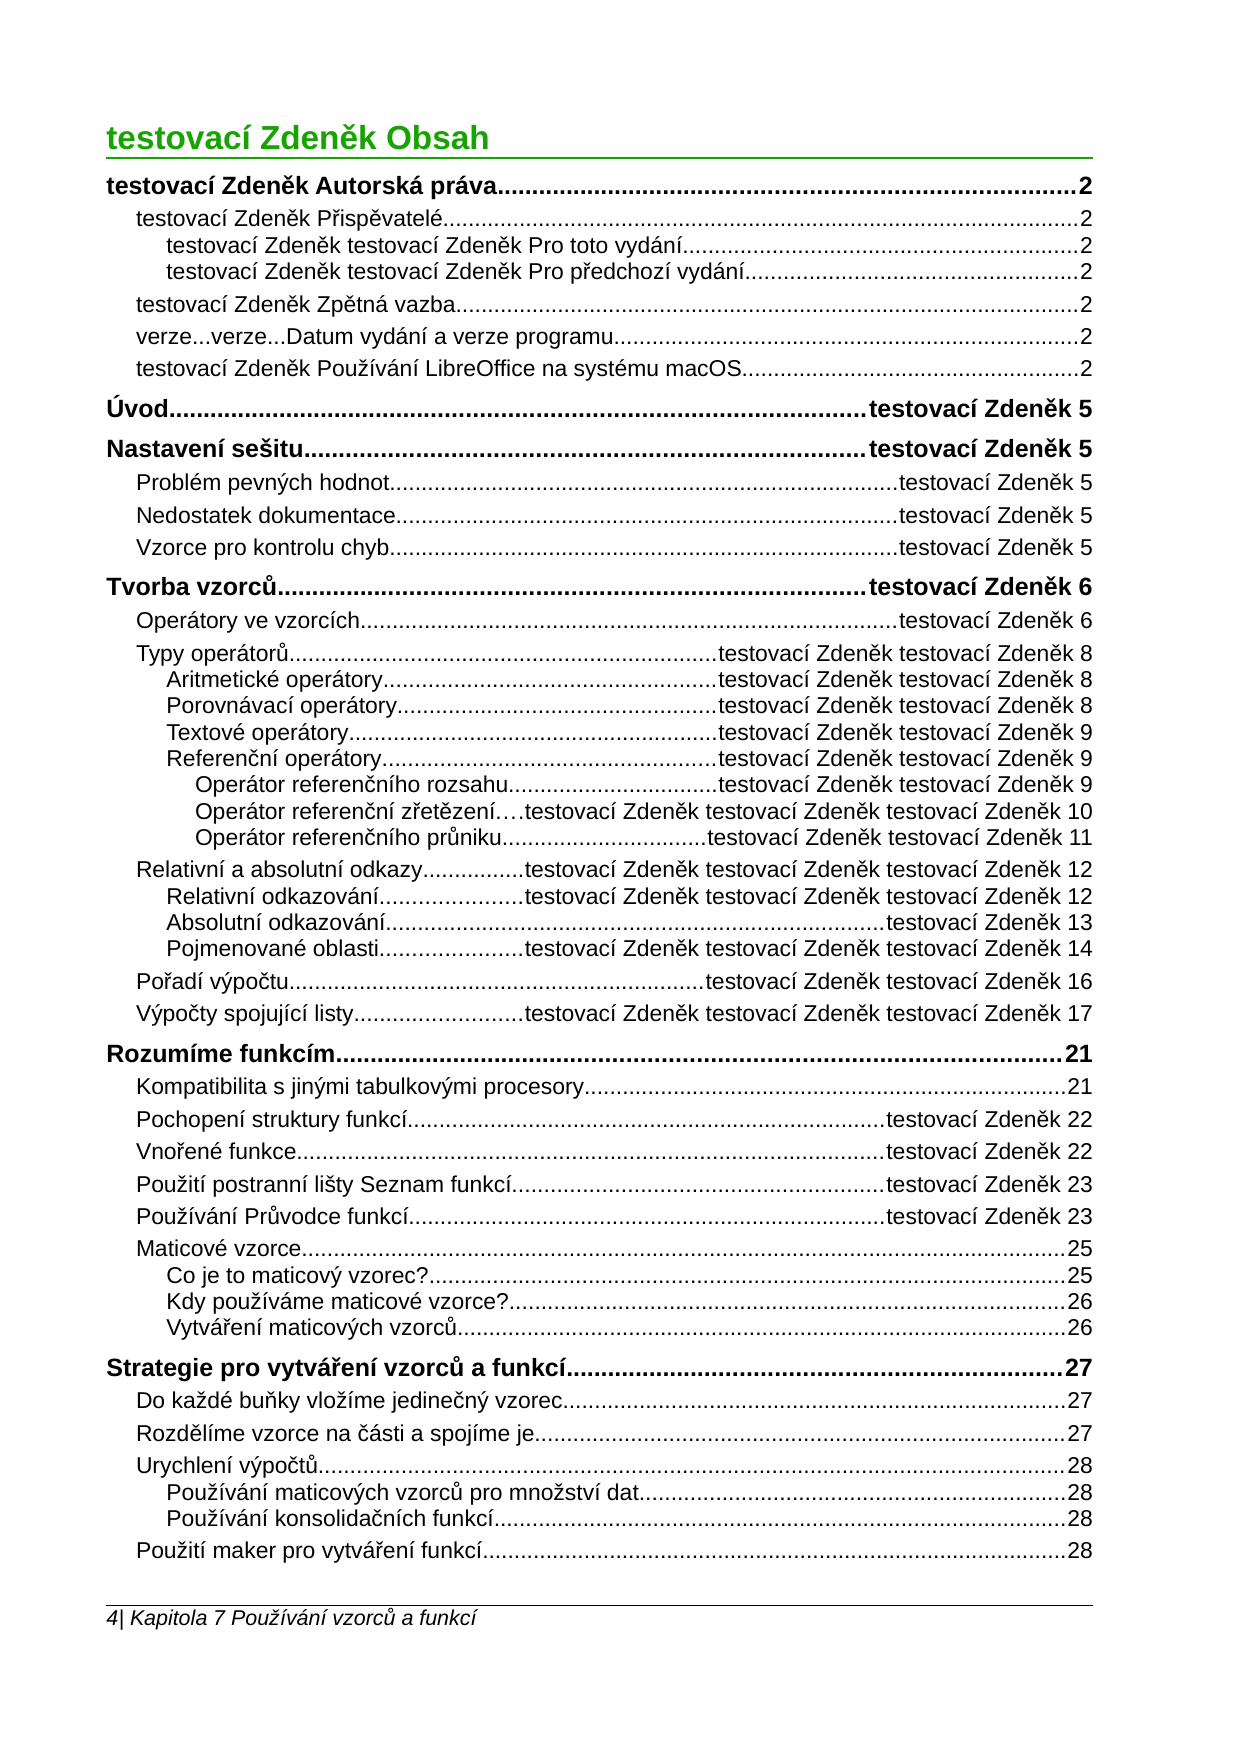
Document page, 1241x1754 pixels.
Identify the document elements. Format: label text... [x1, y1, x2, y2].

text Vzorce pro kontrolu chyb testovací Zdeněk 5 [136, 534, 1093, 560]
text Aritmetické operátory testovací Zdeněk testovací Zdeněk 8 [166, 666, 1093, 692]
text Strategie pro vytváření vzorců a funkcí 27 [106, 1353, 1093, 1381]
text Absolutní odkazování testovací Zdeněk 13 [166, 909, 1093, 935]
text Rozdělíme vzorce na části a spojíme je 27 [136, 1420, 1093, 1446]
text Používání konsolidačních funkcí 28 [166, 1505, 1093, 1531]
text testovací Zdeněk Přispěvatelé 2 [136, 205, 1093, 232]
text Relativní a absolutní odkazy testovací Zdeněk testovací Zdeněk testovací Zdeněk 12 [136, 856, 1093, 883]
text Kompatibilita s jinými tabulkovými procesory 21 [136, 1073, 1093, 1100]
text Pochopení struktury funkcí testovací Zdeněk 22 [136, 1106, 1093, 1132]
text Operátory ve vzorcích testovací Zdeněk 6 [136, 607, 1093, 633]
text Pojmenované oblasti testovací Zdeněk testovací Zdeněk testovací Zdeněk 14 [166, 935, 1093, 962]
text testovací Zdeněk Zpětná vazba 2 [136, 291, 1093, 317]
text Používání maticových vzorců pro množství dat 28 [166, 1479, 1093, 1505]
text Relativní odkazování testovací Zdeněk testovací Zdeněk testovací Zdeněk 12 [166, 883, 1093, 909]
text Úvod testovací Zdeněk 5 [106, 394, 1093, 422]
text Použití maker pro vytváření funkcí 28 [136, 1537, 1093, 1564]
text Výpočty spojující listy testovací Zdeněk testovací Zdeněk testovací Zdeněk 17 [136, 1000, 1093, 1027]
text testovací Zdeněk Autorská práva 2 [106, 171, 1093, 199]
text testovací Zdeněk testovací Zdeněk Pro předchozí vydání 2 [166, 258, 1093, 284]
text Nedostatek dokumentace testovací Zdeněk 5 [136, 502, 1093, 528]
text Do každé buňky vložíme jedinečný vzorec 27 [136, 1387, 1093, 1414]
text Maticové vzorce 25 [136, 1235, 1093, 1262]
text Vytváření maticových vzorců 26 [166, 1314, 1093, 1341]
text Typy operátorů testovací Zdeněk testovací Zdeněk 8 [136, 639, 1093, 666]
text Použití postranní lišty Seznam funkcí testovací Zdeněk 23 [136, 1171, 1093, 1197]
text Rozumíme funkcím 21 [106, 1038, 1093, 1067]
text Vnořené funkce testovací Zdeněk 22 [136, 1138, 1093, 1164]
text testovací Zdeněk testovací Zdeněk Pro toto vydání 2 [166, 232, 1093, 258]
text Referenční operátory testovací Zdeněk testovací Zdeněk 9 [166, 745, 1093, 771]
text Operátor referenčního rozsahu testovací Zdeněk testovací Zdeněk 9 [195, 771, 1093, 798]
text Používání Průvodce funkcí testovací Zdeněk 23 [136, 1203, 1093, 1229]
text verze...verze...Datum vydání a verze programu 2 [136, 323, 1093, 349]
text Operátor referenční zřetězení testovací Zdeněk testovací Zdeněk testovací Zdeněk 10 [195, 798, 1093, 824]
text Kdy používáme maticové vzorce? 26 [166, 1288, 1093, 1314]
text Nastavení sešitu testovací Zdeněk 5 [106, 434, 1093, 463]
text Co je to maticový vzorec? 25 [166, 1262, 1093, 1288]
text Textové operátory testovací Zdeněk testovací Zdeněk 9 [166, 718, 1093, 745]
subtitle testovací Zdeněk Obsah [106, 118, 1093, 157]
text Problém pevných hodnot testovací Zdeněk 5 [136, 469, 1093, 496]
text Porovnávací operátory testovací Zdeněk testovací Zdeněk 8 [166, 692, 1093, 718]
text Tvorba vzorců testovací Zdeněk 6 [106, 572, 1093, 601]
text Urychlení výpočtů 28 [136, 1452, 1093, 1479]
text testovací Zdeněk Používání LibreOffice na systému macOS 2 [136, 355, 1093, 382]
text Pořadí výpočtu testovací Zdeněk testovací Zdeněk 16 [136, 968, 1093, 994]
text Operátor referenčního průniku testovací Zdeněk testovací Zdeněk 11 [195, 824, 1093, 850]
